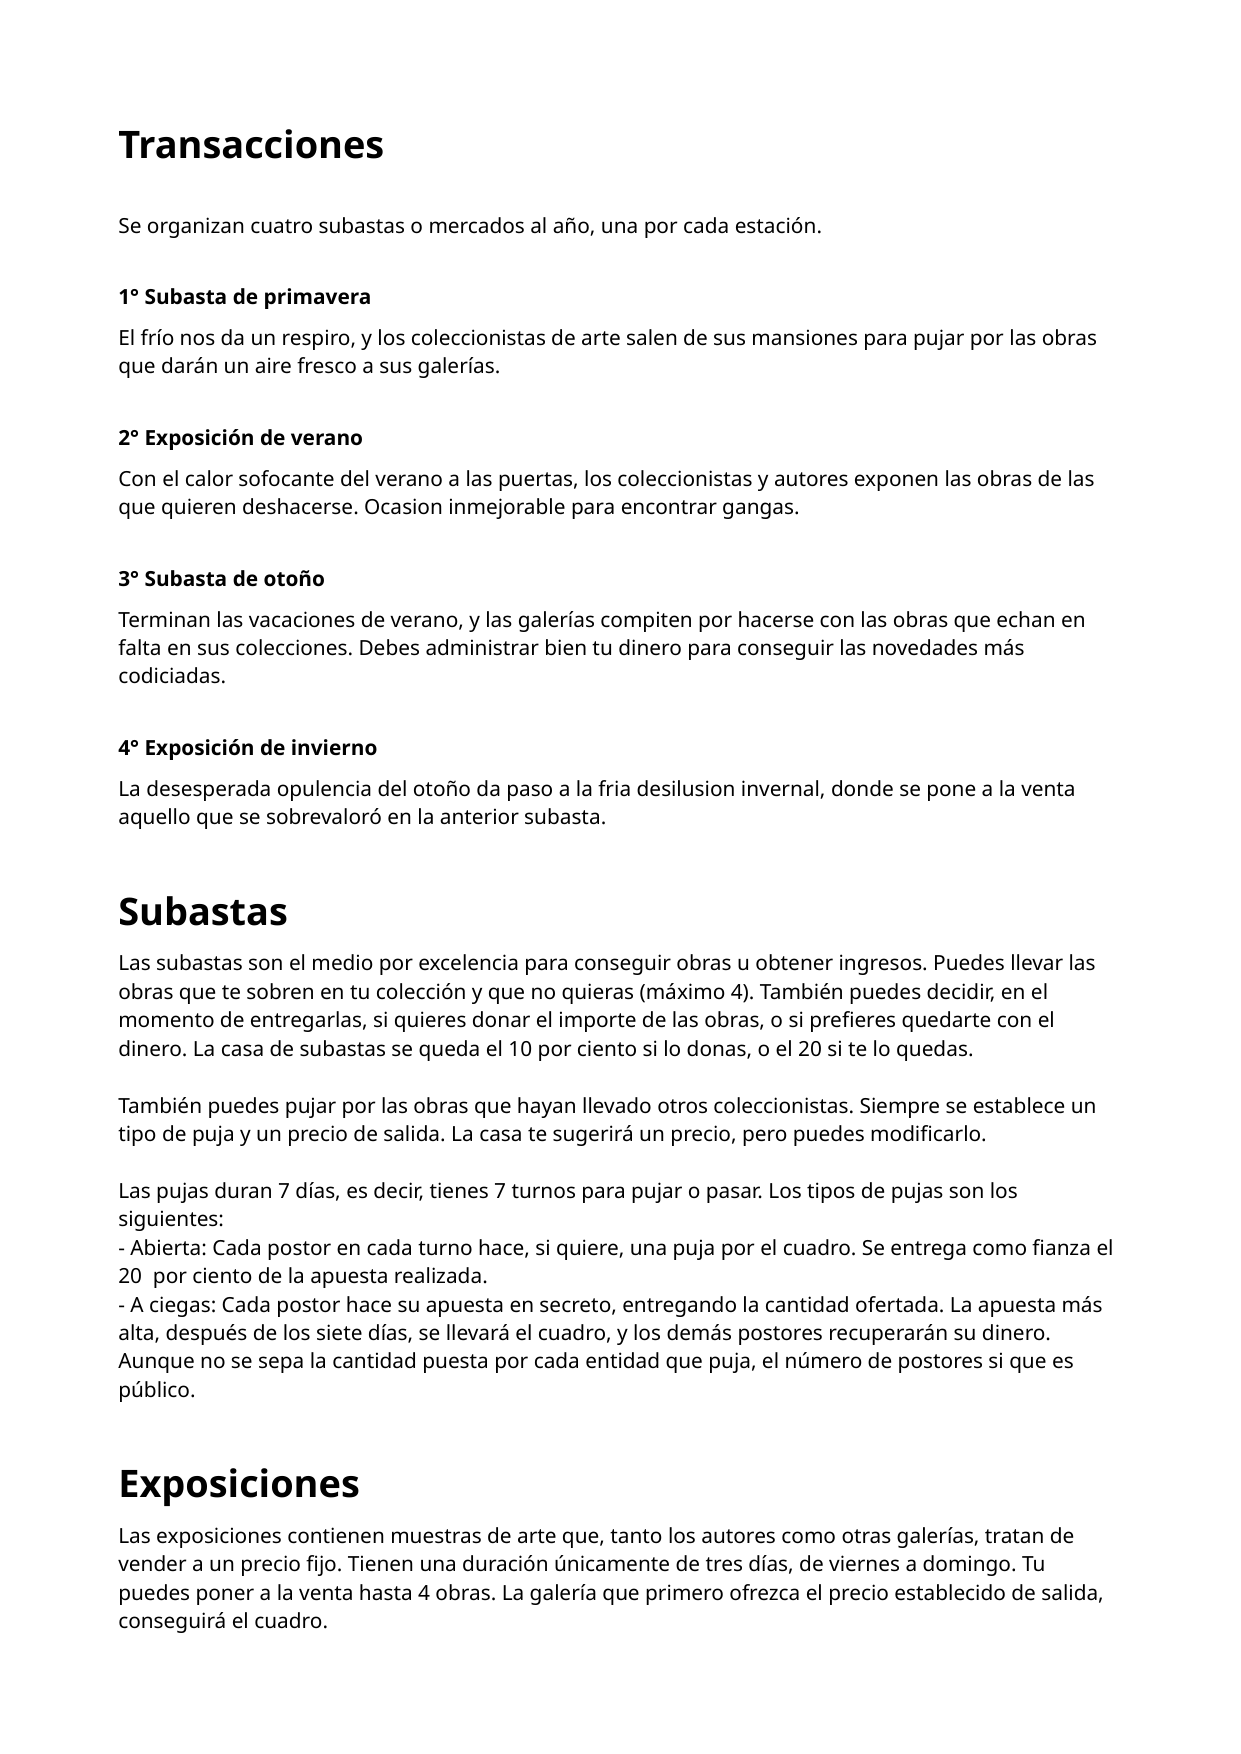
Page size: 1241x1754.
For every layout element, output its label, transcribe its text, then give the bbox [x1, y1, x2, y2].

text También puedes pujar por las obras que hayan llevado otros coleccionistas. Siempre se establece un tipo de puja y un precio de salida. La casa te sugerirá un precio, pero puedes modificarlo. [118, 1091, 1122, 1148]
text Se organizan cuatro subastas o mercados al año, una por cada estación. [118, 211, 1122, 239]
text Las subastas son el medio por excelencia para conseguir obras u obtener ingresos. Puedes llevar las obras que te sobren en tu colección y que no quieras (máximo 4). También puedes decidir, en el momento de entregarlas, si quieres donar el importe de las obras, o si prefieres quedarte con el dinero. La casa de subastas se queda el 10 por ciento si lo donas, o el 20 si te lo quedas. [118, 948, 1122, 1062]
subtitle 3° Subasta de otoño [118, 564, 1122, 592]
subtitle 1° Subasta de primavera [118, 282, 1122, 311]
subtitle Subastas [118, 884, 1122, 936]
text La desesperada opulencia del otoño da paso a la fria desilusion invernal, donde se pone a la venta aquello que se sobrevaloró en la anterior subasta. [118, 774, 1122, 831]
subtitle Exposiciones [118, 1457, 1122, 1509]
text Las exposiciones contienen muestras de arte que, tanto los autores como otras galerías, tratan de vender a un precio fijo. Tienen una duración únicamente de tres días, de viernes a domingo. Tu puedes poner a la venta hasta 4 obras. La galería que primero ofrezca el precio establecido de salida, conseguirá el cuadro. [118, 1521, 1122, 1635]
text Con el calor sofocante del verano a las puertas, los coleccionistas y autores exponen las obras de las que quieren deshacerse. Ocasion inmejorable para encontrar gangas. [118, 464, 1122, 521]
text Terminan las vacaciones de verano, y las galerías compiten por hacerse con las obras que echan en falta en sus colecciones. Debes administrar bien tu dinero para conseguir las novedades más codiciadas. [118, 605, 1122, 690]
text Las pujas duran 7 días, es decir, tienes 7 turnos para pujar o pasar. Los tipos de pujas son los siguientes: [118, 1176, 1122, 1233]
text - Abierta: Cada postor en cada turno hace, si quiere, una puja por el cuadro. Se entrega como fianza el 20 por ciento de la apuesta realizada. [118, 1233, 1122, 1290]
text - A ciegas: Cada postor hace su apuesta en secreto, entregando la cantidad ofertada. La apuesta más alta, después de los siete días, se llevará el cuadro, y los demás postores recuperarán su dinero. Aunque no se sepa la cantidad puesta por cada entidad que puja, el número de postores si que es público. [118, 1290, 1122, 1403]
subtitle Transacciones [118, 118, 1122, 170]
subtitle 4° Exposición de invierno [118, 733, 1122, 762]
subtitle 2° Exposición de verano [118, 423, 1122, 451]
text El frío nos da un respiro, y los coleccionistas de arte salen de sus mansiones para pujar por las obras que darán un aire fresco a sus galerías. [118, 323, 1122, 380]
